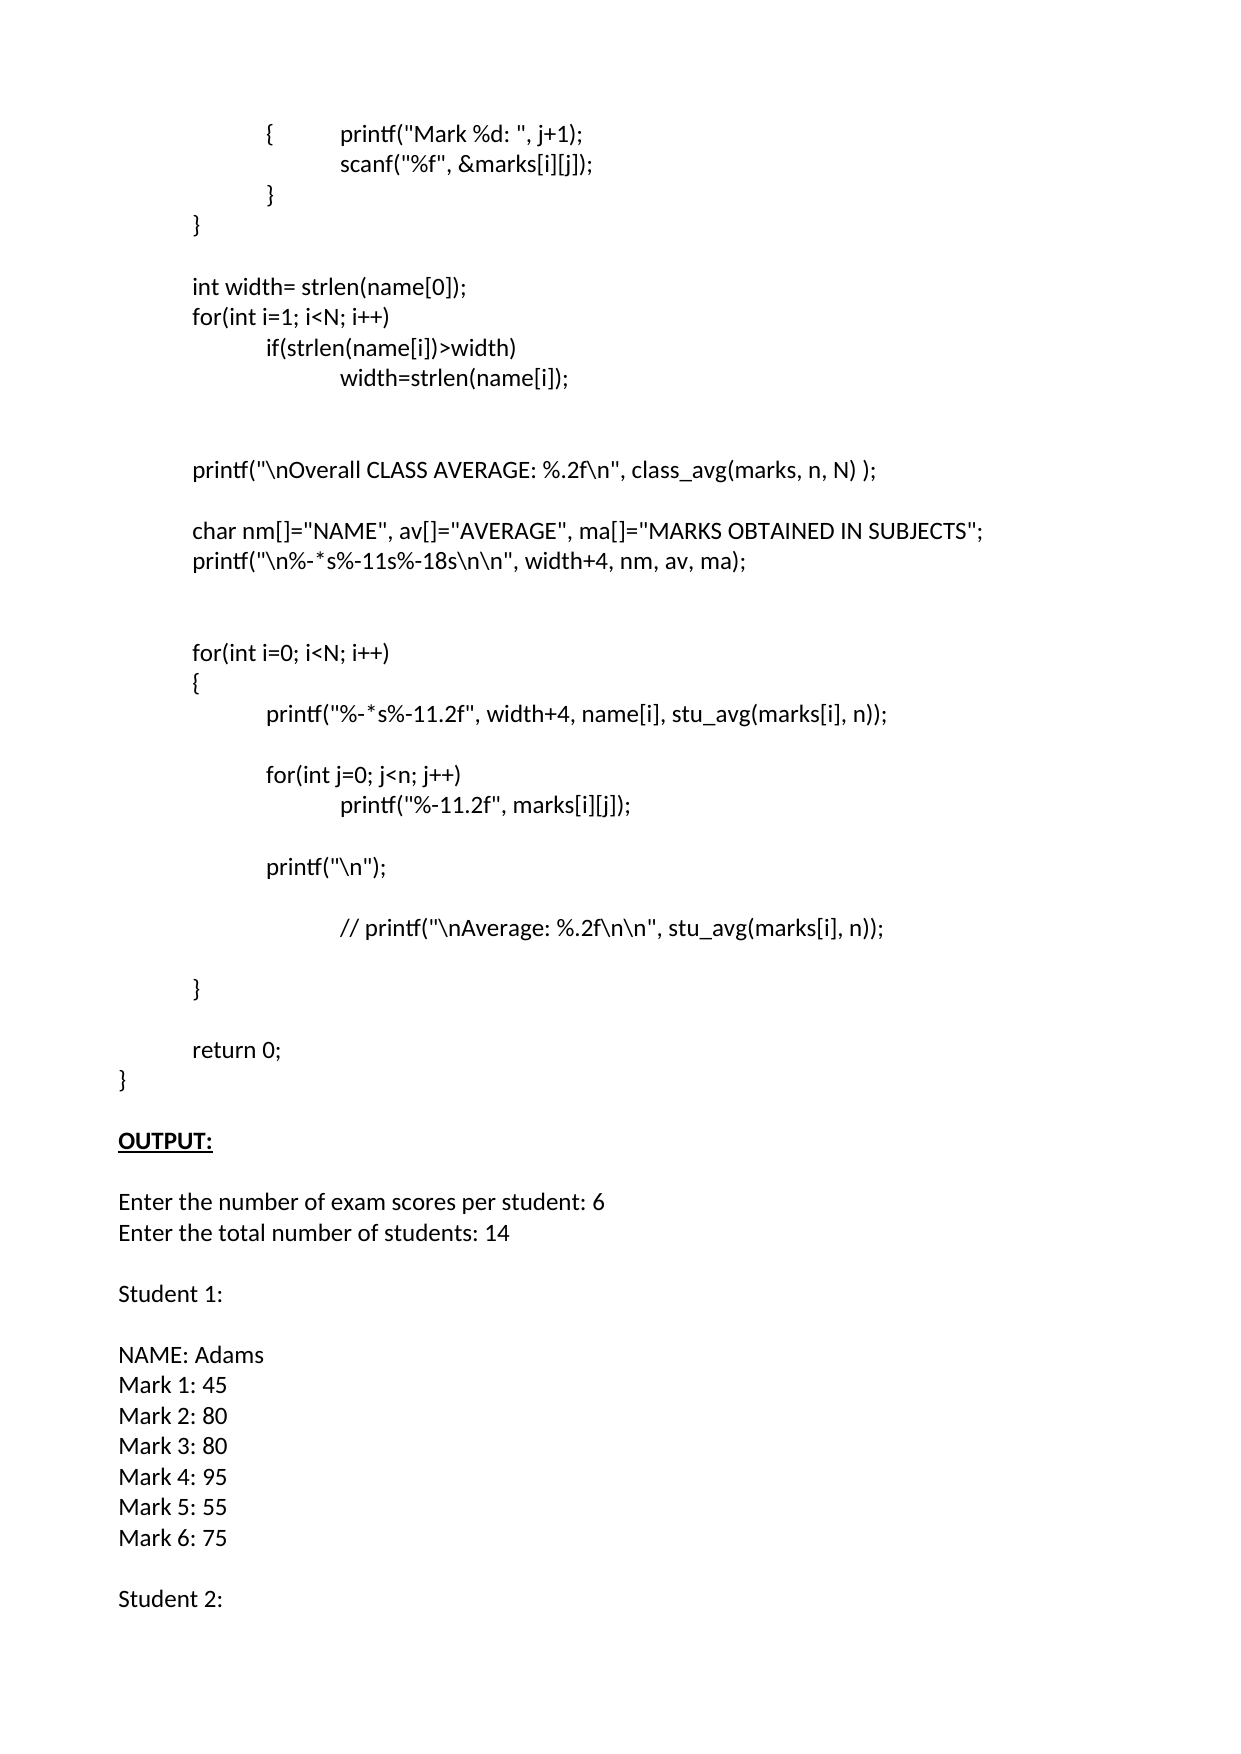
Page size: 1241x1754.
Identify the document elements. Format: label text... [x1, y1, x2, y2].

text Enter the number of exam scores per student: 6 [118, 1186, 1122, 1217]
text Enter the total number of students: 14 [118, 1217, 1122, 1247]
text } [118, 1064, 1122, 1095]
text return 0; [118, 1034, 1122, 1064]
text } [118, 179, 1122, 210]
text } [118, 973, 1122, 1003]
text width=strlen(name[i]); [118, 362, 1122, 393]
text Student 1: [118, 1278, 1122, 1308]
text NAME: Adams [118, 1339, 1122, 1369]
text Mark 1: 45 [118, 1369, 1122, 1400]
text OUTPUT: [118, 1125, 1122, 1156]
text Mark 4: 95 [118, 1461, 1122, 1492]
text if(strlen(name[i])>width) [118, 332, 1122, 362]
text for(int i=0; i<N; i++) [118, 637, 1122, 667]
text printf("\n"); [118, 851, 1122, 881]
text Mark 6: 75 [118, 1522, 1122, 1553]
text Mark 3: 80 [118, 1431, 1122, 1461]
text printf("%-11.2f", marks[i][j]); [118, 789, 1122, 820]
text Student 2: [118, 1583, 1122, 1614]
text char nm[]="NAME", av[]="AVERAGE", ma[]="MARKS OBTAINED IN SUBJECTS"; [118, 515, 1122, 545]
text printf("\nOverall CLASS AVERAGE: %.2f\n", class_avg(marks, n, N) ); [118, 454, 1122, 484]
text { [118, 667, 1122, 698]
text // printf("\nAverage: %.2f\n\n", stu_avg(marks[i], n)); [118, 912, 1122, 942]
text Mark 5: 55 [118, 1492, 1122, 1522]
text } [118, 210, 1122, 240]
text for(int j=0; j<n; j++) [118, 759, 1122, 789]
text scanf("%f", &marks[i][j]); [118, 149, 1122, 179]
text Mark 2: 80 [118, 1400, 1122, 1431]
text printf("\n%-*s%-11s%-18s\n\n", width+4, nm, av, ma); [118, 545, 1122, 576]
text int width= strlen(name[0]); [118, 271, 1122, 301]
text { printf("Mark %d: ", j+1); [118, 118, 1122, 149]
text printf("%-*s%-11.2f", width+4, name[i], stu_avg(marks[i], n)); [118, 698, 1122, 728]
text for(int i=1; i<N; i++) [118, 301, 1122, 332]
